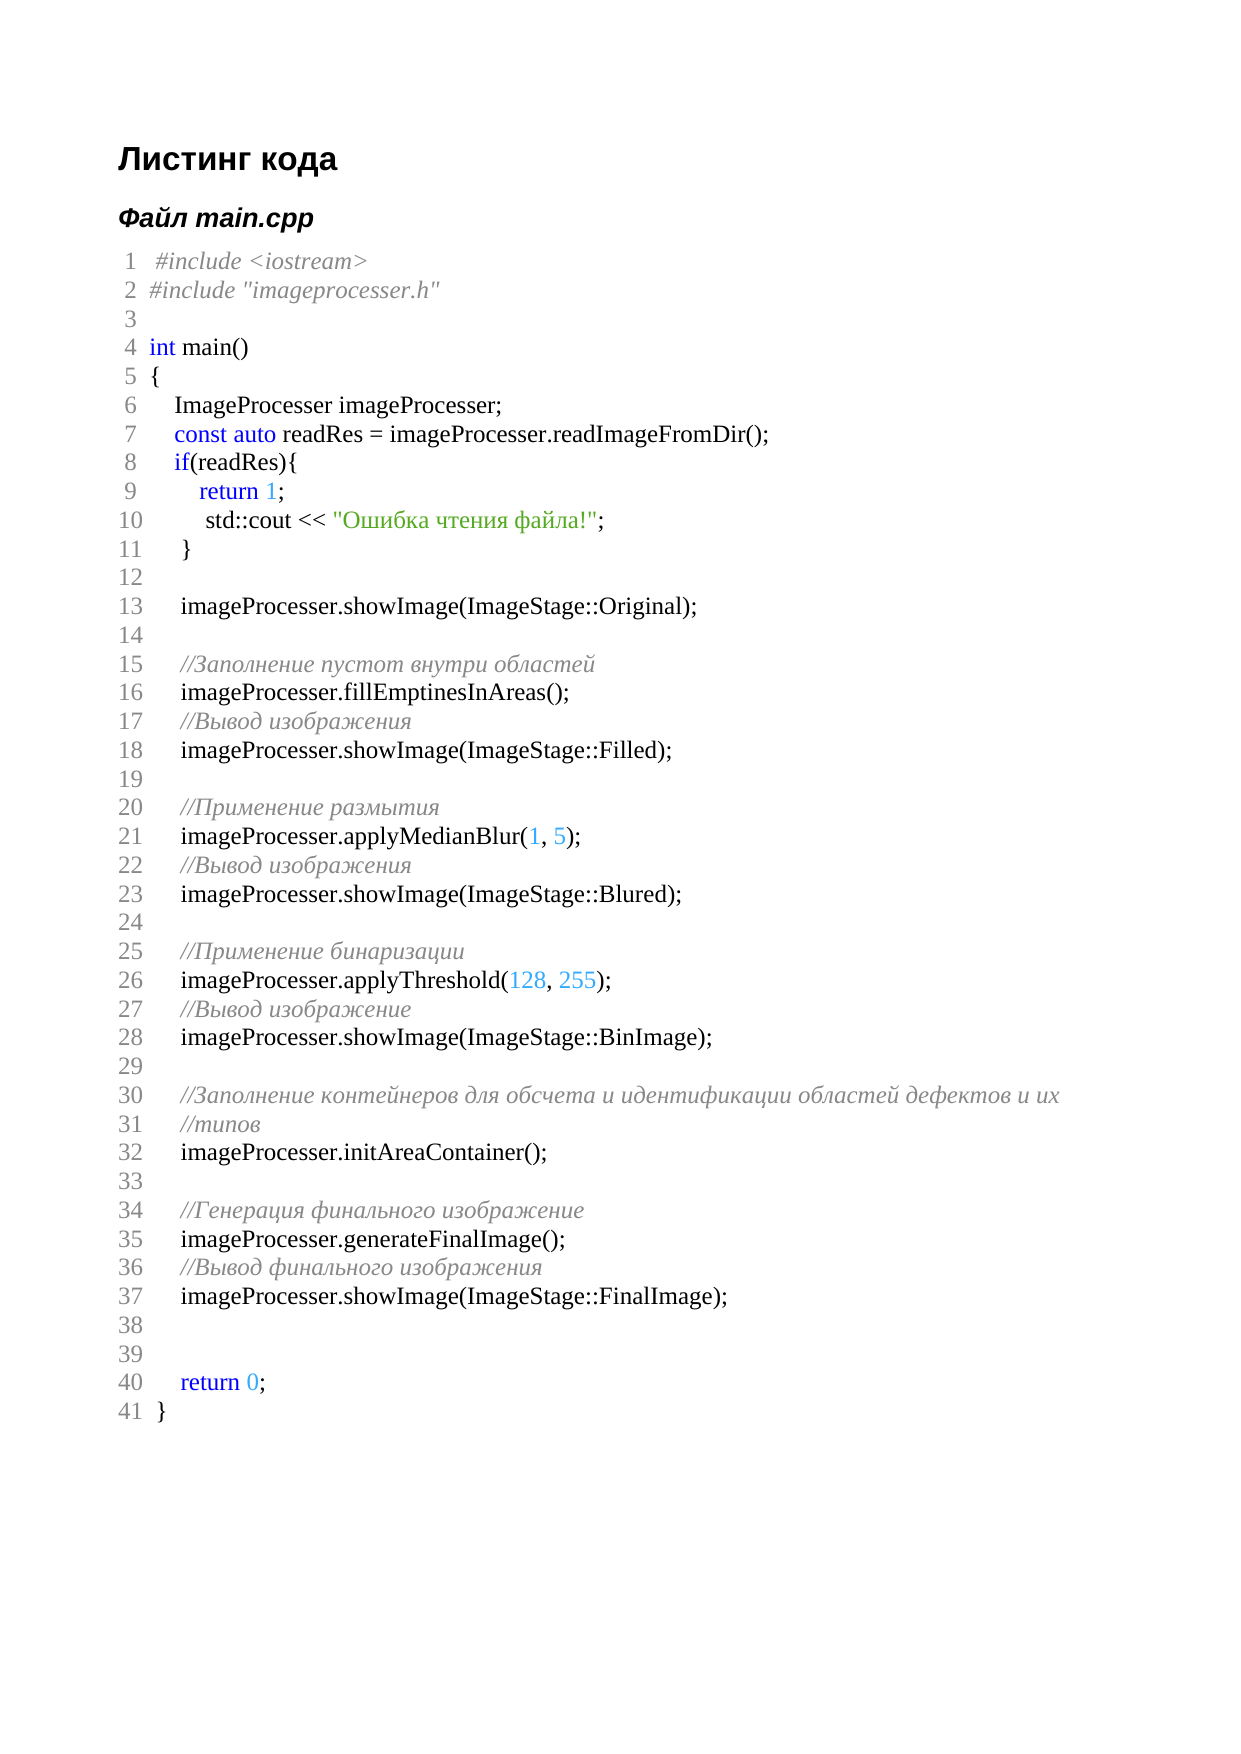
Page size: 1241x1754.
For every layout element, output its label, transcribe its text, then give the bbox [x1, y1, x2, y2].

subtitle Листинг кода [118, 139, 1122, 177]
subtitle Файл main.cpp [118, 202, 1122, 234]
